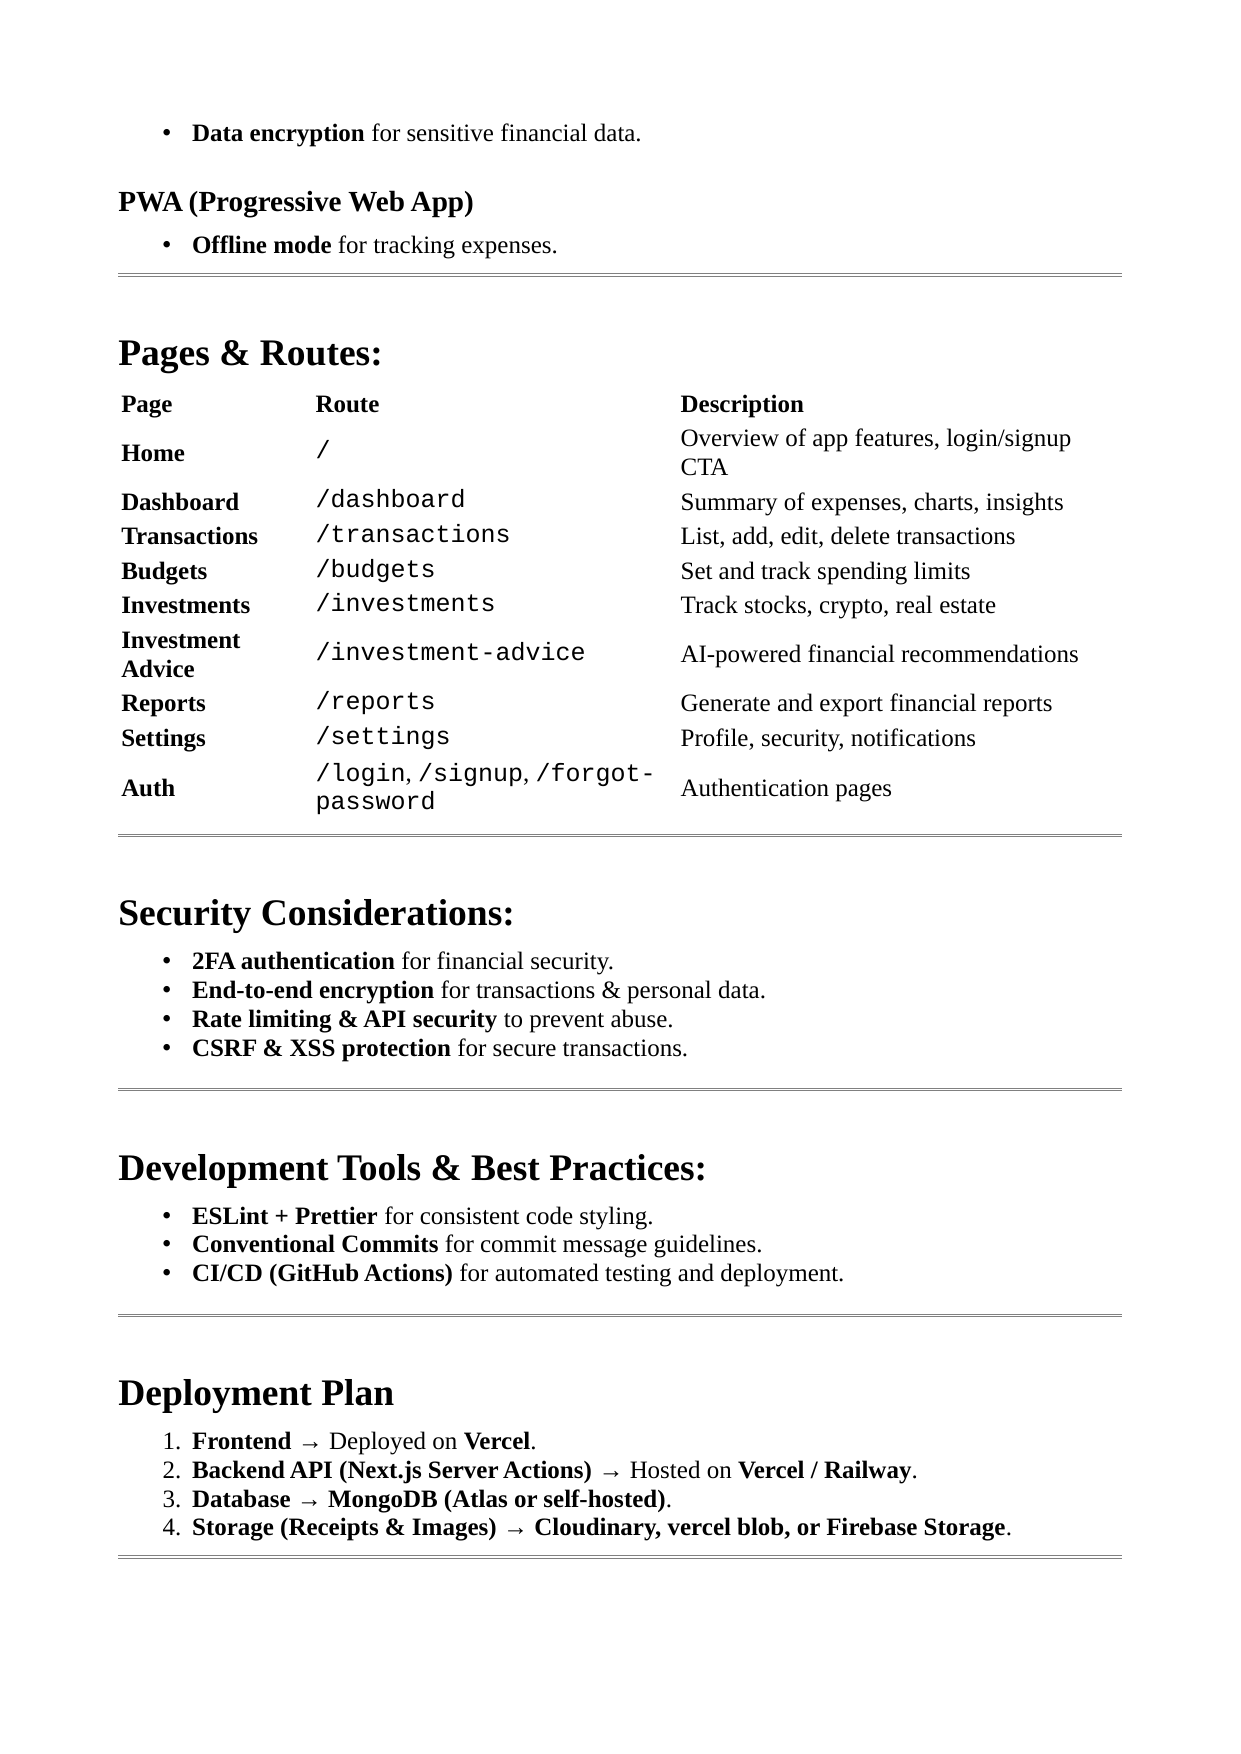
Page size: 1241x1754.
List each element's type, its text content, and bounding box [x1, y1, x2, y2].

table_cell /settings [313, 720, 677, 755]
table_cell /investments [313, 588, 677, 622]
table_header Page [118, 386, 312, 421]
table_cell Budgets [118, 553, 312, 588]
table_header Route [313, 386, 677, 421]
table_cell Set and track spending limits [678, 553, 1122, 588]
table_cell Settings [118, 720, 312, 755]
table_cell /login, /signup, /forgot-password [313, 755, 677, 820]
table_cell Generate and export financial reports [678, 686, 1122, 720]
table_cell Authentication pages [678, 755, 1122, 820]
table_cell Track stocks, crypto, real estate [678, 588, 1122, 622]
table_cell /dashboard [313, 484, 677, 518]
list Data encryption for sensitive financial data. [162, 118, 1122, 147]
subtitle PWA (Progressive Web App) [118, 184, 1122, 218]
table_cell Investments [118, 588, 312, 622]
table_cell AI-powered financial recommendations [678, 622, 1122, 686]
table_cell Overview of app features, login/signup CTA [678, 421, 1122, 484]
list Conventional Commits for commit message guidelines. [162, 1229, 1122, 1258]
subtitle Deployment Plan [118, 1371, 1122, 1414]
list Offline mode for tracking expenses. [162, 230, 1122, 259]
table_cell Summary of expenses, charts, insights [678, 484, 1122, 518]
subtitle Development Tools & Best Practices: [118, 1145, 1122, 1188]
table_cell /reports [313, 686, 677, 720]
table_cell Transactions [118, 519, 312, 553]
table_cell Dashboard [118, 484, 312, 518]
list End-to-end encryption for transactions & personal data. [162, 975, 1122, 1004]
table_cell / [313, 421, 677, 484]
list Storage (Receipts & Images) → Cloudinary, vercel blob, or Firebase Storage. [162, 1512, 1122, 1541]
list CI/CD (GitHub Actions) for automated testing and deployment. [162, 1258, 1122, 1287]
list Rate limiting & API security to prevent abuse. [162, 1004, 1122, 1033]
list CSRF & XSS protection for secure transactions. [162, 1033, 1122, 1061]
table_cell Profile, security, notifications [678, 720, 1122, 755]
table_cell /transactions [313, 519, 677, 553]
list Frontend → Deployed on Vercel. [162, 1426, 1122, 1455]
list Database → MongoDB (Atlas or self-hosted). [162, 1484, 1122, 1512]
list Backend API (Next.js Server Actions) → Hosted on Vercel / Railway. [162, 1455, 1122, 1484]
table_cell /investment-advice [313, 622, 677, 686]
table_cell Auth [118, 755, 312, 820]
table_cell Investment Advice [118, 622, 312, 686]
table_header Description [678, 386, 1122, 421]
table_cell List, add, edit, delete transactions [678, 519, 1122, 553]
table_cell /budgets [313, 553, 677, 588]
table_cell Reports [118, 686, 312, 720]
table_cell Home [118, 421, 312, 484]
list 2FA authentication for financial security. [162, 946, 1122, 975]
list ESLint + Prettier for consistent code styling. [162, 1201, 1122, 1229]
subtitle Security Considerations: [118, 891, 1122, 934]
subtitle Pages & Routes: [118, 330, 1122, 373]
